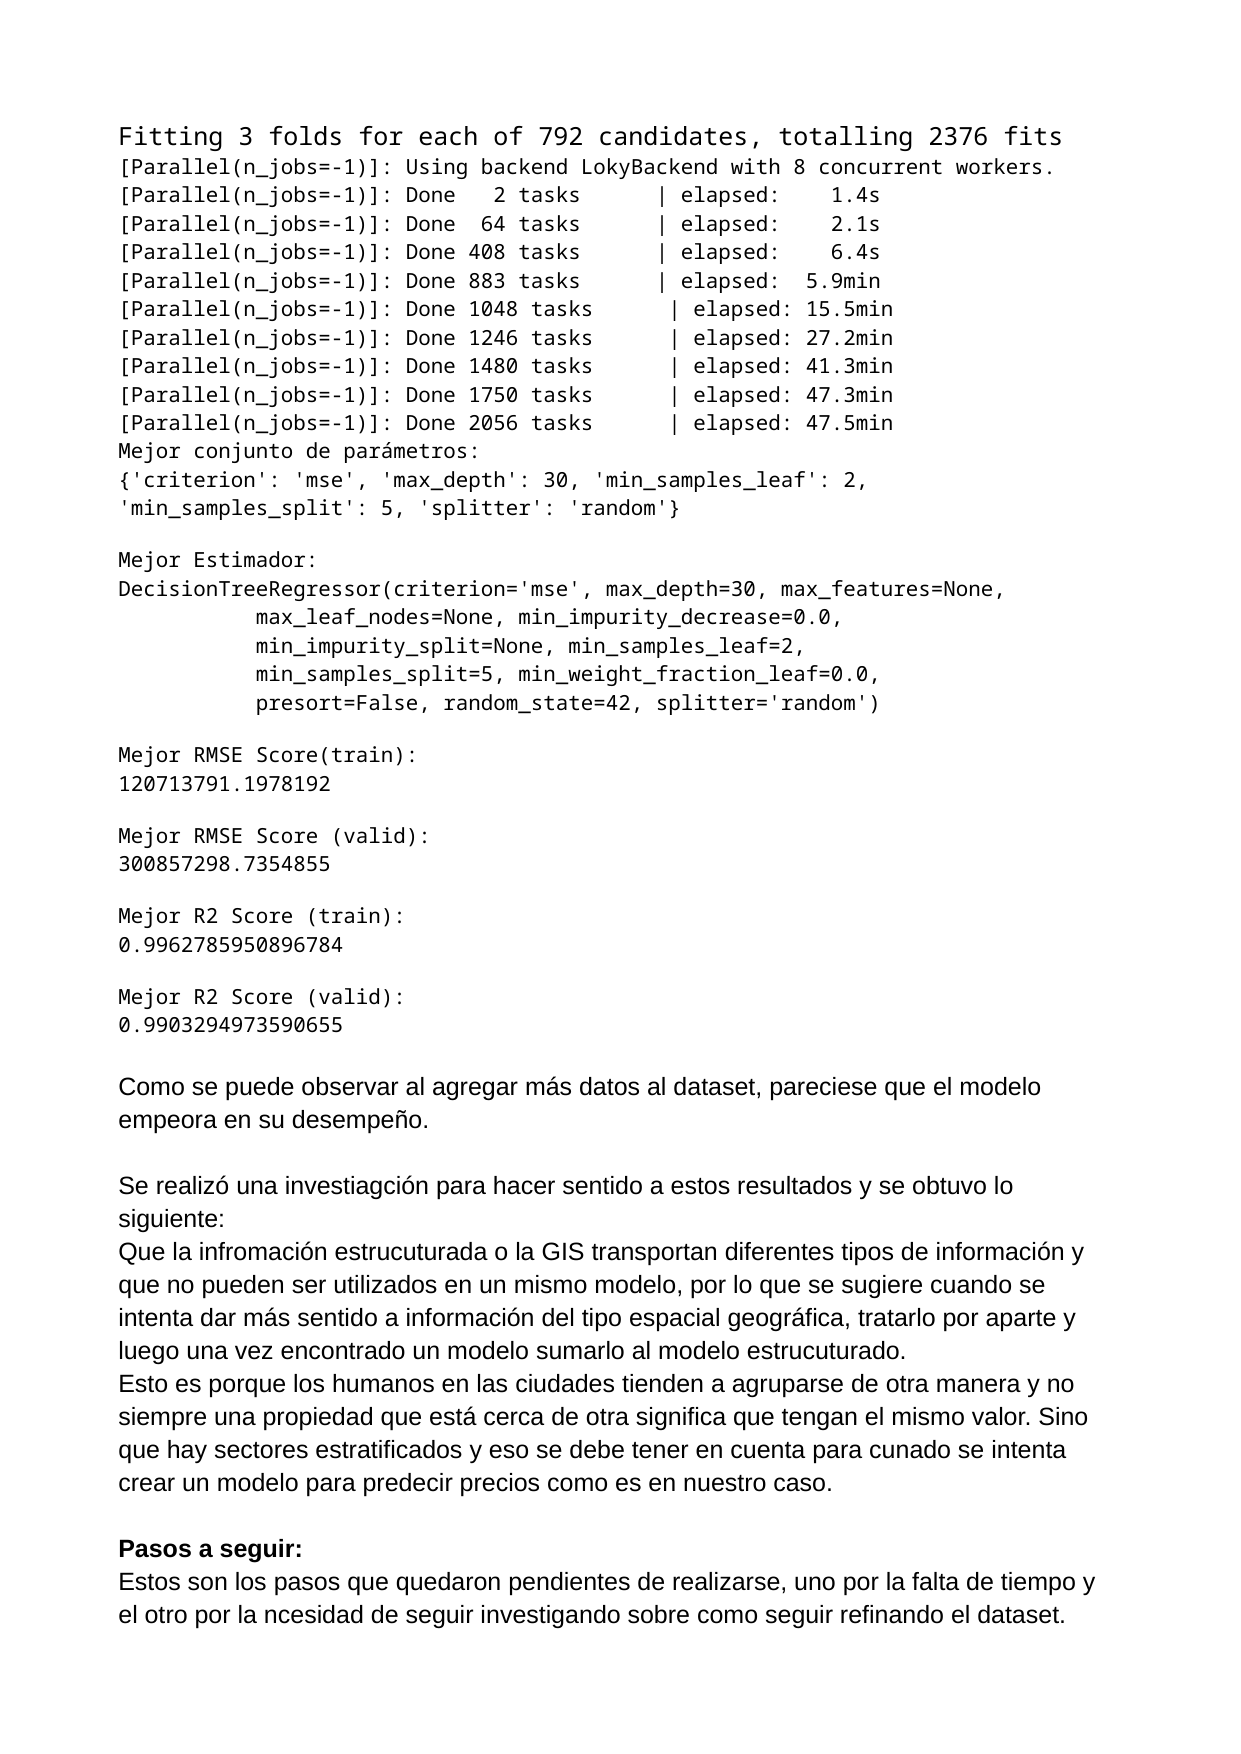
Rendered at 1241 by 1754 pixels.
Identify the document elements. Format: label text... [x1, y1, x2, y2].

text 0.9903294973590655 [118, 1010, 1122, 1039]
text [Parallel(n_jobs=-1)]: Done 2 tasks | elapsed: 1.4s [118, 181, 1122, 209]
text [Parallel(n_jobs=-1)]: Done 1246 tasks | elapsed: 27.2min [118, 323, 1122, 351]
text min_samples_split=5, min_weight_fraction_leaf=0.0, [118, 659, 1122, 688]
text Mejor conjunto de parámetros: [118, 437, 1122, 465]
text min_impurity_split=None, min_samples_leaf=2, [118, 631, 1122, 659]
text Mejor RMSE Score(train): [118, 740, 1122, 769]
text Como se puede observar al agregar más datos al dataset, pareciese que el modelo empeora en su desempeño. [118, 1072, 1122, 1133]
text [Parallel(n_jobs=-1)]: Done 408 tasks | elapsed: 6.4s [118, 237, 1122, 266]
text [Parallel(n_jobs=-1)]: Done 1480 tasks | elapsed: 41.3min [118, 351, 1122, 380]
text Esto es porque los humanos en las ciudades tienden a agruparse de otra manera y no siempre una propiedad que está cerca de otra significa que tengan el mismo valor. Sino que hay sectores estratificados y eso se debe tener en cuenta para cunado se intenta crear un modelo para predecir precios como es en nuestro caso. [118, 1369, 1122, 1497]
text [Parallel(n_jobs=-1)]: Done 1750 tasks | elapsed: 47.3min [118, 380, 1122, 408]
text DecisionTreeRegressor(criterion='mse', max_depth=30, max_features=None, [118, 574, 1122, 602]
text [Parallel(n_jobs=-1)]: Done 883 tasks | elapsed: 5.9min [118, 266, 1122, 294]
text Mejor R2 Score (train): [118, 901, 1122, 930]
text [Parallel(n_jobs=-1)]: Done 1048 tasks | elapsed: 15.5min [118, 294, 1122, 323]
text Mejor Estimador: [118, 546, 1122, 574]
text Estos son los pasos que quedaron pendientes de realizarse, uno por la falta de tiempo y el otro por la ncesidad de seguir investigando sobre como seguir refinando el dataset. [118, 1567, 1122, 1629]
text 300857298.7354855 [118, 849, 1122, 878]
text Fitting 3 folds for each of 792 candidates, totalling 2376 fits [118, 118, 1122, 152]
text max_leaf_nodes=None, min_impurity_decrease=0.0, [118, 602, 1122, 631]
text 120713791.1978192 [118, 769, 1122, 797]
text Mejor RMSE Score (valid): [118, 821, 1122, 849]
text 0.9962785950896784 [118, 930, 1122, 958]
text Que la infromación estrucuturada o la GIS transportan diferentes tipos de información y que no pueden ser utilizados en un mismo modelo, por lo que se sugiere cuando se intenta dar más sentido a información del tipo espacial geográfica, tratarlo por aparte y luego una vez encontrado un modelo sumarlo al modelo estrucuturado. [118, 1237, 1122, 1364]
text Mejor R2 Score (valid): [118, 982, 1122, 1010]
text [Parallel(n_jobs=-1)]: Done 2056 tasks | elapsed: 47.5min [118, 408, 1122, 437]
text Pasos a seguir: [118, 1534, 1122, 1563]
text {'criterion': 'mse', 'max_depth': 30, 'min_samples_leaf': 2, 'min_samples_split': 5, 'splitter': 'random'} [118, 465, 1122, 522]
text [Parallel(n_jobs=-1)]: Using backend LokyBackend with 8 concurrent workers. [118, 152, 1122, 181]
text presort=False, random_state=42, splitter='random') [118, 688, 1122, 717]
text Se realizó una investiagción para hacer sentido a estos resultados y se obtuvo lo siguiente: [118, 1171, 1122, 1232]
text [Parallel(n_jobs=-1)]: Done 64 tasks | elapsed: 2.1s [118, 209, 1122, 237]
